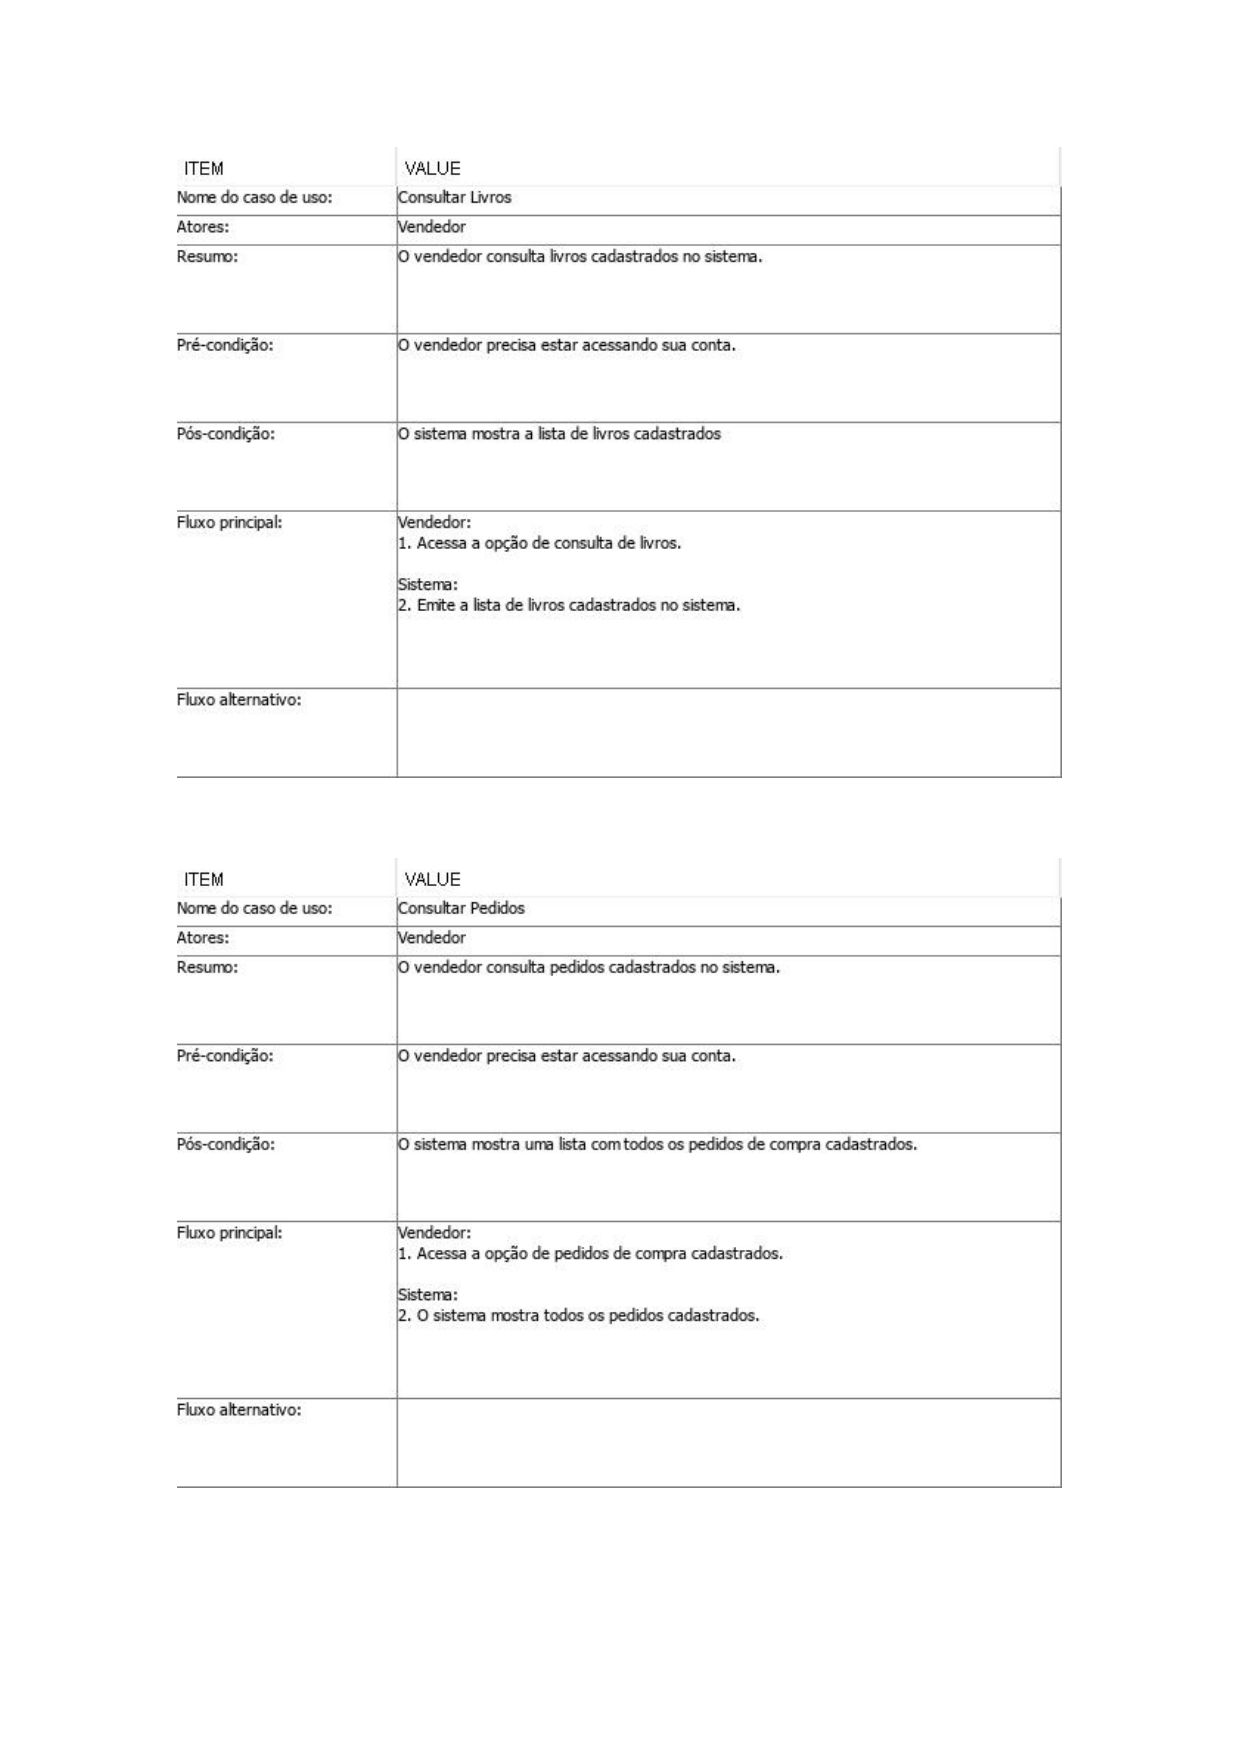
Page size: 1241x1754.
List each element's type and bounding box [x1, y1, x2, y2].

picture [177, 147, 1062, 778]
picture [177, 858, 1062, 1488]
